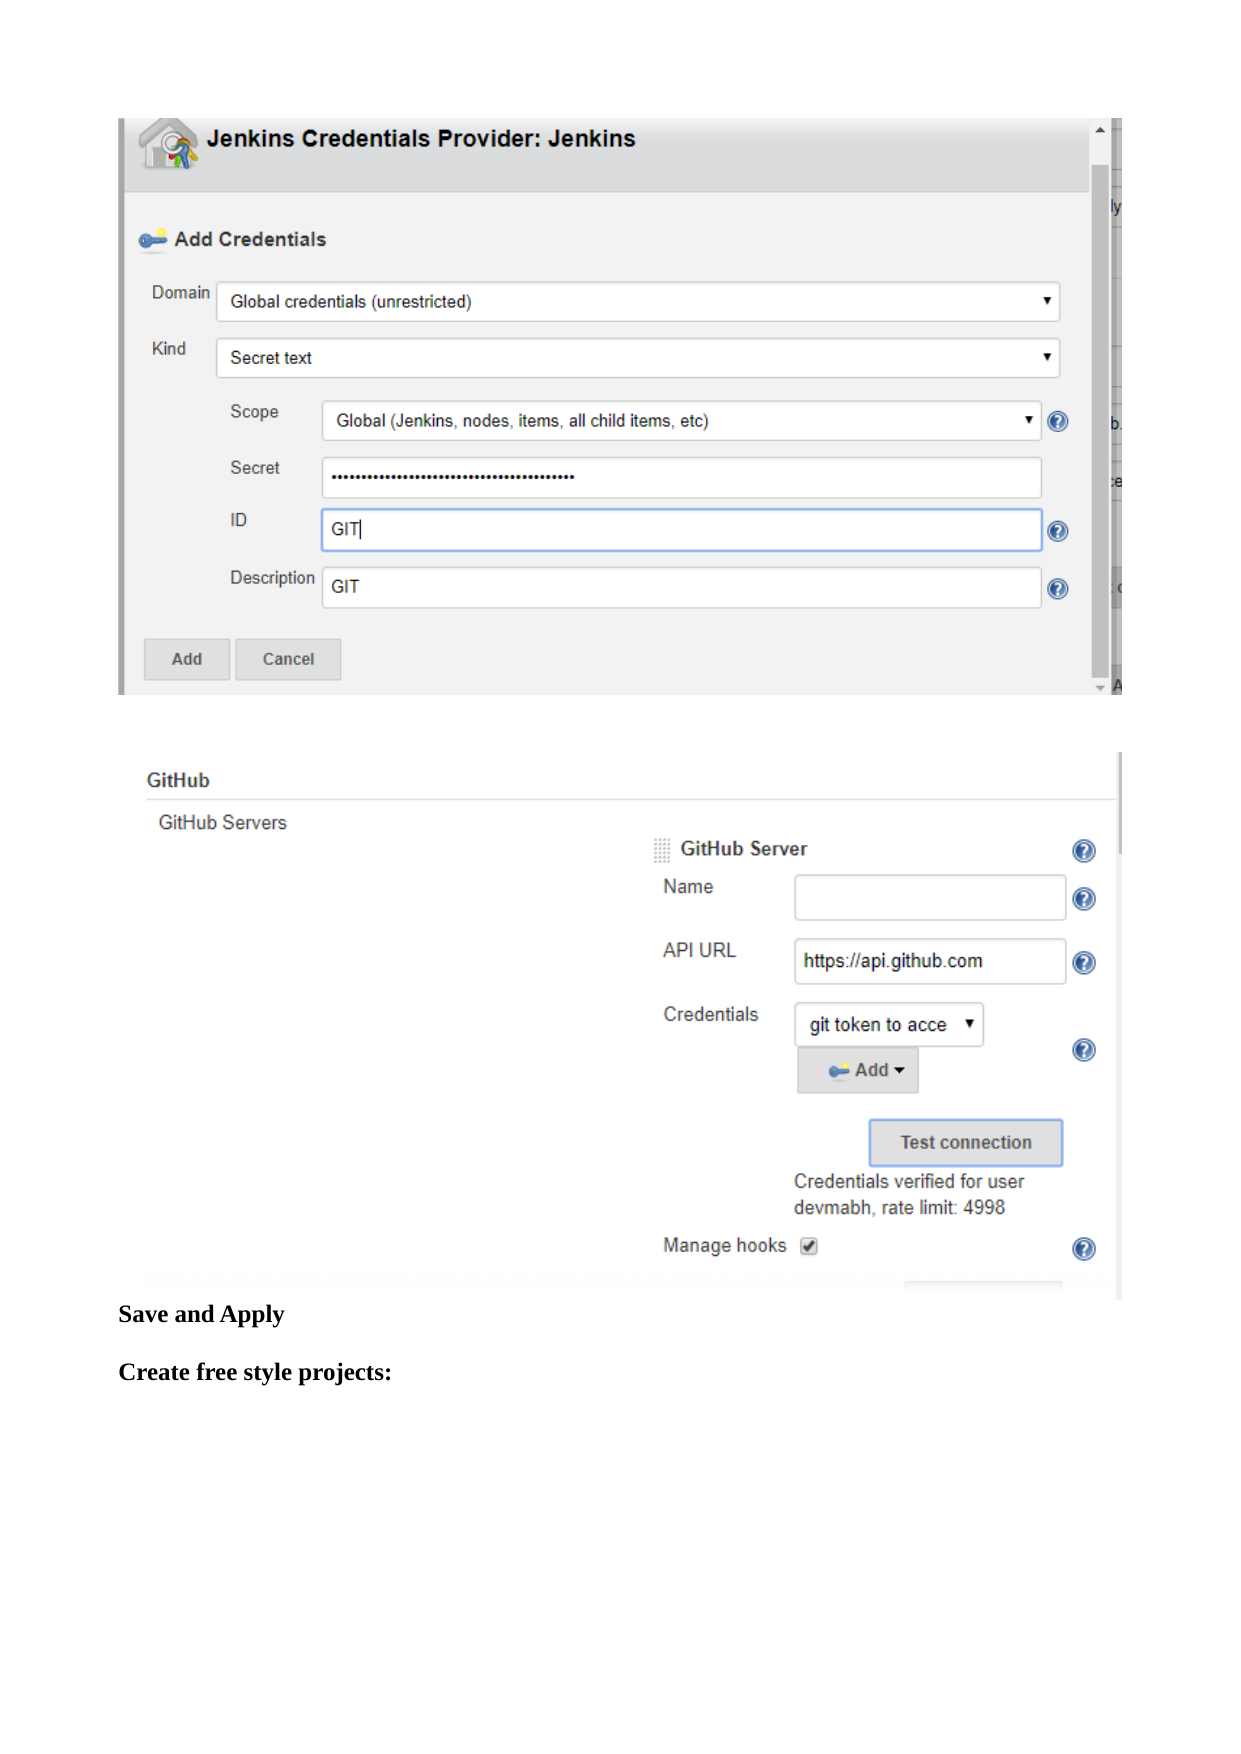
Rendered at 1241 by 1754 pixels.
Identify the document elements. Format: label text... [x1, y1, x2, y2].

text Save and Apply [118, 1300, 1122, 1328]
picture [118, 752, 1122, 1300]
text Create free style projects: [118, 1357, 1122, 1386]
picture [118, 118, 1122, 695]
